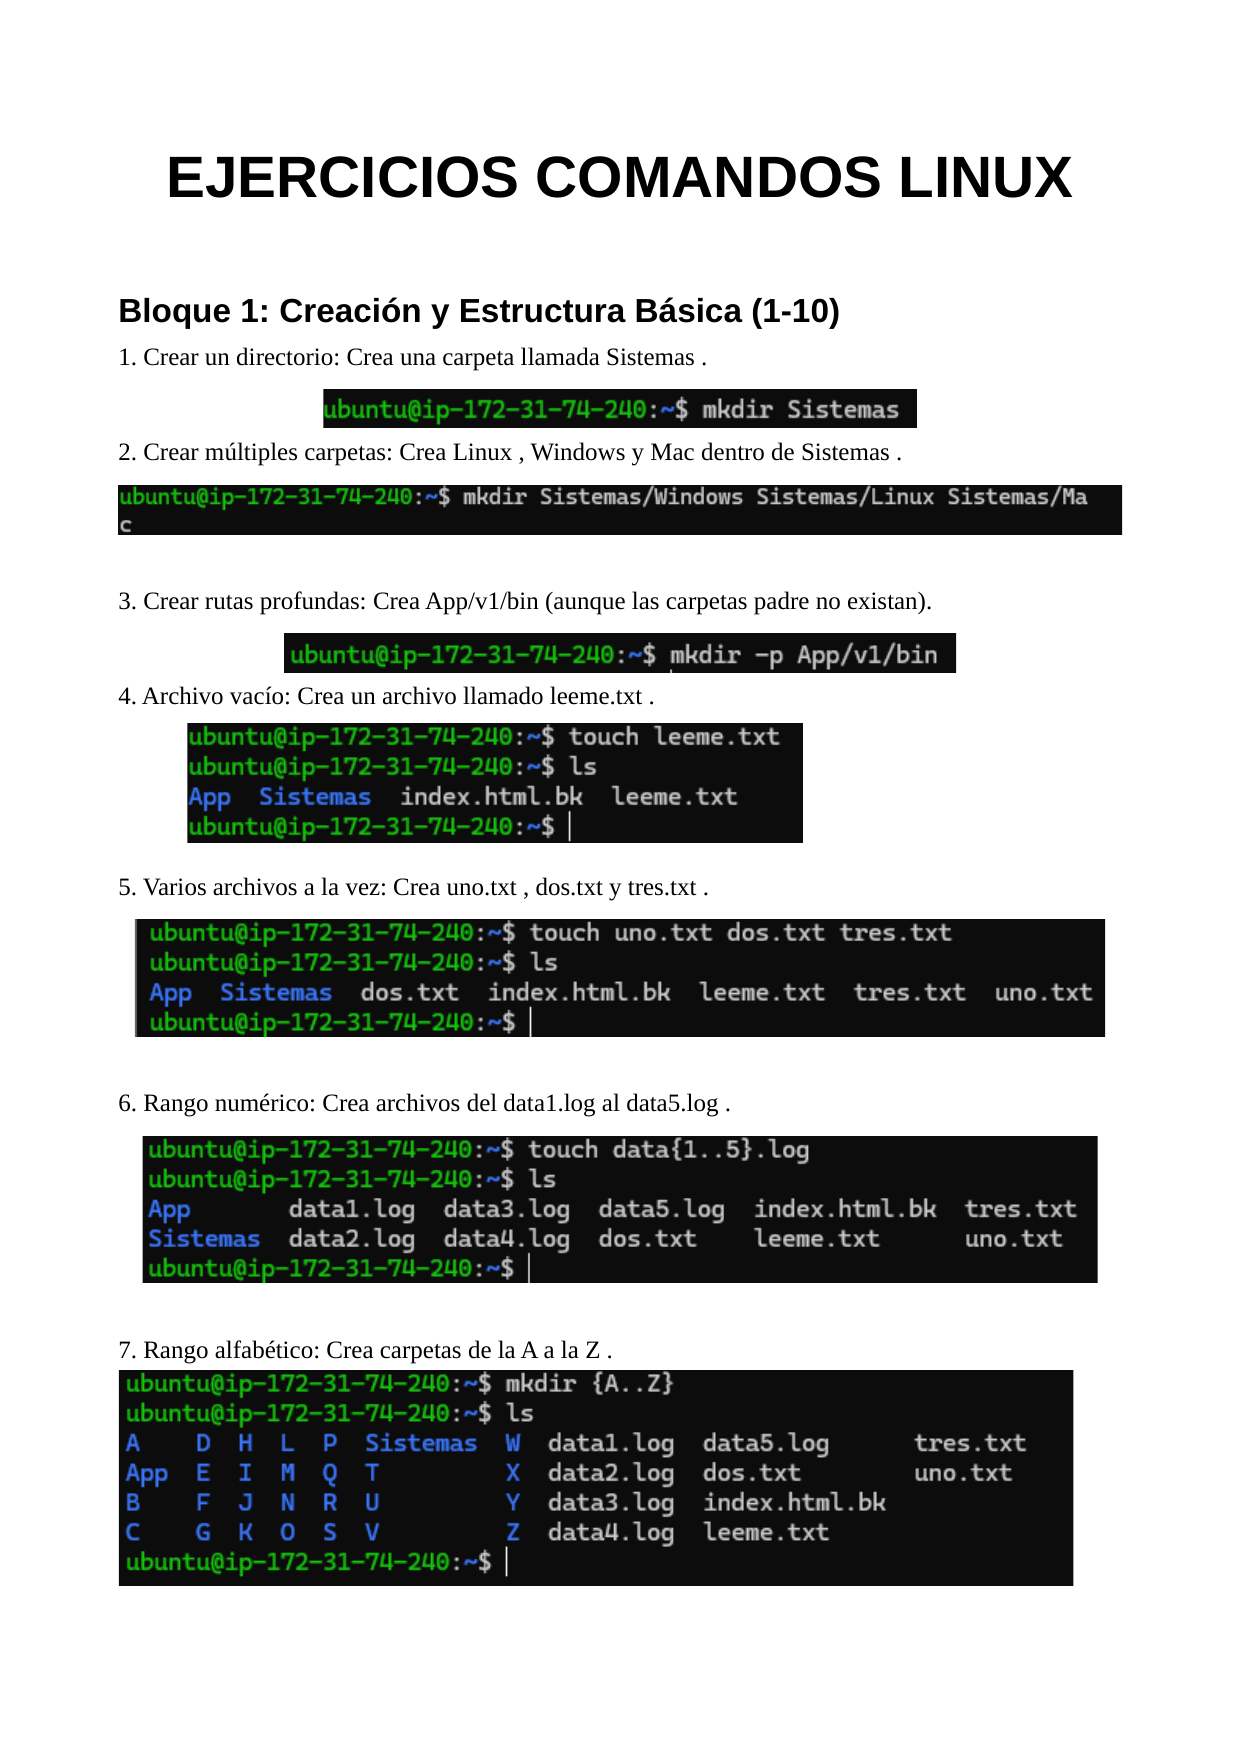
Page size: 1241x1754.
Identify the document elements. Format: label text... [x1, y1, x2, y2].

text 3. Crear rutas profundas: Crea App/v1/bin (aunque las carpetas padre no existan). [118, 586, 1122, 615]
picture [142, 1136, 1098, 1283]
picture [118, 1370, 1074, 1586]
picture [187, 723, 803, 843]
text 7. Rango alfabético: Crea carpetas de la A a la Z . [118, 1335, 1122, 1364]
text 4. Archivo vacío: Crea un archivo llamado leeme.txt . [118, 681, 1122, 710]
text 5. Varios archivos a la vez: Crea uno.txt , dos.txt y tres.txt . [118, 872, 1122, 901]
text 1. Crear un directorio: Crea una carpeta llamada Sistemas . [118, 342, 1122, 371]
title EJERCICIOS COMANDOS LINUX [118, 143, 1122, 210]
picture [134, 919, 1106, 1037]
text 6. Rango numérico: Crea archivos del data1.log al data5.log . [118, 1088, 1122, 1117]
text 2. Crear múltiples carpetas: Crea Linux , Windows y Mac dentro de Sistemas . [118, 437, 1122, 466]
picture [284, 633, 957, 673]
picture [323, 389, 917, 428]
picture [118, 485, 1123, 535]
subtitle Bloque 1: Creación y Estructura Básica (1-10) [118, 291, 1122, 329]
